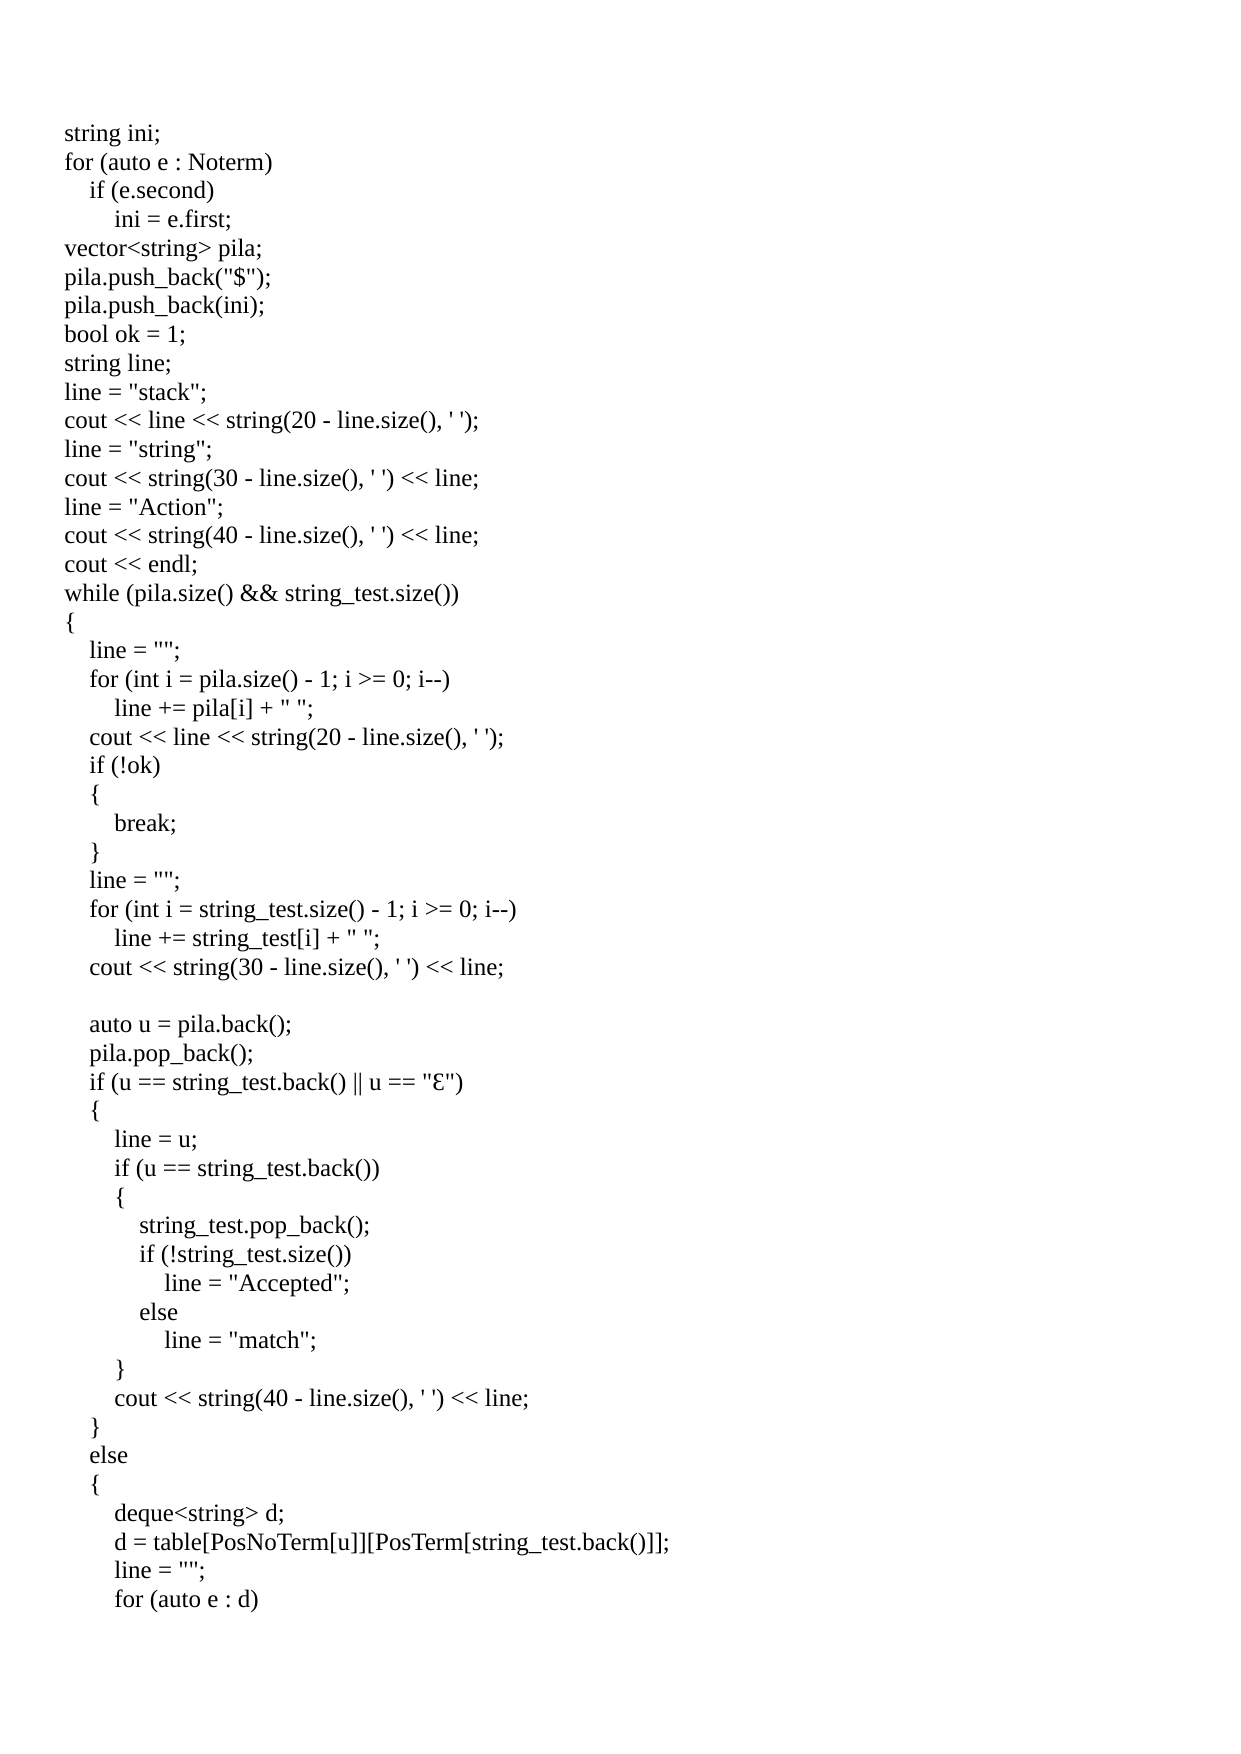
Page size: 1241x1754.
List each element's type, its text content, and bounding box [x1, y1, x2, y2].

text for (auto e : Noterm) [39, 147, 1184, 176]
text { [39, 779, 1184, 808]
text cout << line << string(20 - line.size(), ' '); [39, 406, 1184, 434]
text auto u = pila.back(); [39, 1009, 1184, 1038]
text bool ok = 1; [39, 319, 1184, 348]
text for (int i = pila.size() - 1; i >= 0; i--) [39, 664, 1184, 693]
text d = table[PosNoTerm[u]][PosTerm[string_test.back()]]; [39, 1527, 1184, 1556]
text else [39, 1297, 1184, 1326]
text for (auto e : d) [39, 1584, 1184, 1613]
text cout << endl; [39, 549, 1184, 578]
text string_test.pop_back(); [39, 1211, 1184, 1239]
text pila.push_back(ini); [39, 291, 1184, 319]
text ini = e.first; [39, 204, 1184, 233]
text line += pila[i] + " "; [39, 693, 1184, 722]
text while (pila.size() && string_test.size()) [39, 578, 1184, 607]
text { [39, 1096, 1184, 1124]
text string ini; [39, 118, 1184, 147]
text cout << string(30 - line.size(), ' ') << line; [39, 952, 1184, 981]
text } [39, 1412, 1184, 1441]
text if (u == string_test.back() || u == "Ɛ") [39, 1067, 1184, 1096]
text pila.push_back("$"); [39, 262, 1184, 291]
text line = "Action"; [39, 492, 1184, 521]
text { [39, 607, 1184, 636]
text cout << string(30 - line.size(), ' ') << line; [39, 463, 1184, 492]
text if (e.second) [39, 176, 1184, 204]
text } [39, 1354, 1184, 1383]
text cout << string(40 - line.size(), ' ') << line; [39, 1383, 1184, 1412]
text line = "string"; [39, 434, 1184, 463]
text line = "stack"; [39, 377, 1184, 406]
text pila.pop_back(); [39, 1038, 1184, 1067]
text line = ""; [39, 636, 1184, 664]
text if (u == string_test.back()) [39, 1153, 1184, 1182]
text string line; [39, 348, 1184, 377]
text for (int i = string_test.size() - 1; i >= 0; i--) [39, 894, 1184, 923]
text } [39, 837, 1184, 866]
text if (!string_test.size()) [39, 1239, 1184, 1268]
text line += string_test[i] + " "; [39, 923, 1184, 952]
text else [39, 1441, 1184, 1469]
text vector<string> pila; [39, 233, 1184, 262]
text break; [39, 808, 1184, 837]
text line = u; [39, 1124, 1184, 1153]
text { [39, 1182, 1184, 1211]
text cout << line << string(20 - line.size(), ' '); [39, 722, 1184, 751]
text cout << string(40 - line.size(), ' ') << line; [39, 521, 1184, 549]
text if (!ok) [39, 751, 1184, 779]
text line = "Accepted"; [39, 1268, 1184, 1297]
text line = "match"; [39, 1326, 1184, 1354]
text { [39, 1469, 1184, 1498]
text line = ""; [39, 866, 1184, 894]
text deque<string> d; [39, 1498, 1184, 1527]
text line = ""; [39, 1556, 1184, 1584]
